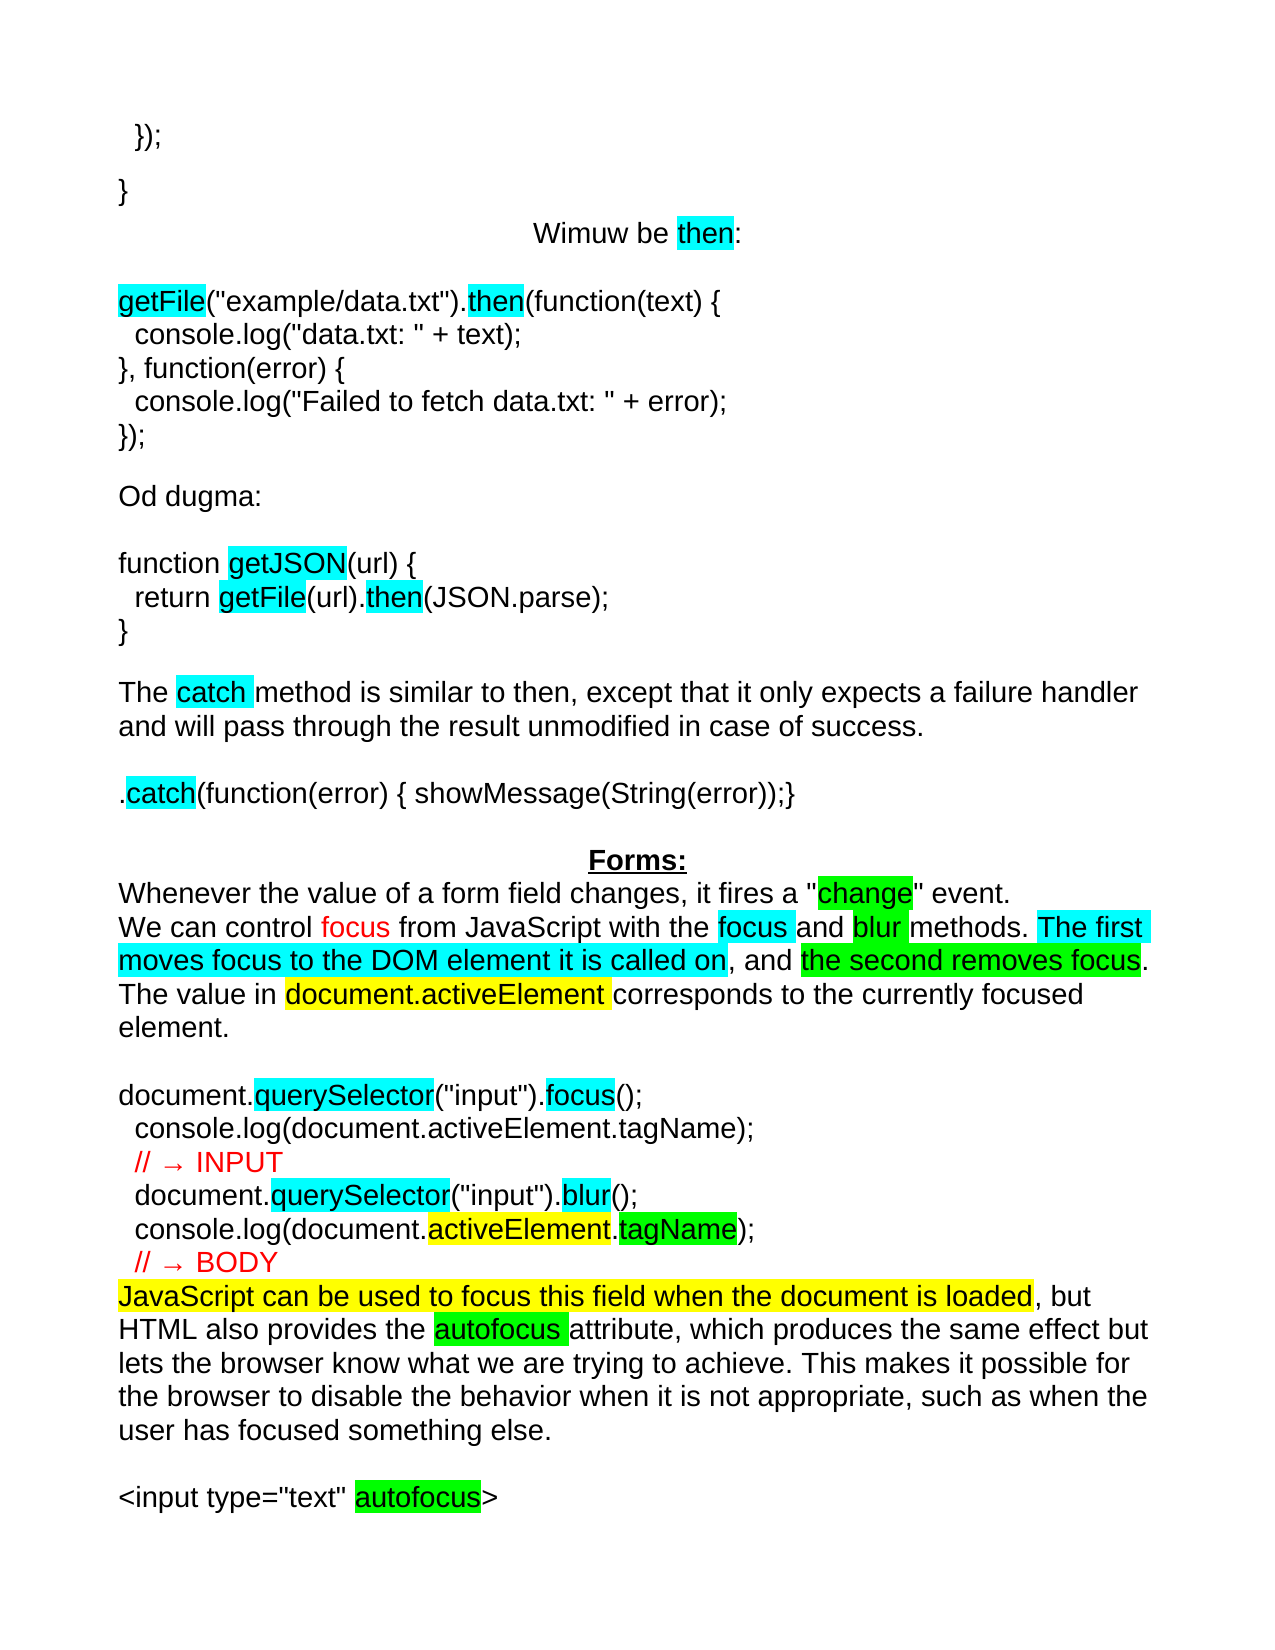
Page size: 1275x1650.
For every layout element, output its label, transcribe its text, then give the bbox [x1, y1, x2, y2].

text Wimuw be then: [118, 216, 1157, 250]
text document.querySelector("input").focus(); [118, 1077, 1157, 1111]
text <input type="text" autofocus> [118, 1480, 1157, 1513]
text We can control focus from JavaScript with the focus and blur methods. The first moves focus to the DOM element it is called on, and the second removes focus. [118, 910, 1157, 977]
text The value in document.activeElement corresponds to the currently focused element. [118, 977, 1157, 1044]
text .catch(function(error) { showMessage(String(error));} [118, 776, 1157, 809]
text // → INPUT [118, 1144, 1157, 1178]
text }); [118, 118, 1193, 152]
text function getJSON(url) { [118, 546, 1157, 580]
text }, function(error) { [118, 351, 1157, 384]
text }); [118, 418, 1157, 451]
text document.querySelector("input").blur(); [118, 1178, 1157, 1212]
text // → BODY [118, 1245, 1157, 1279]
text Whenever the value of a form field changes, it fires a "change" event. [118, 876, 1157, 910]
text JavaScript can be used to focus this field when the document is loaded, but HTML also provides the autofocus attribute, which produces the same effect but lets the browser know what we are trying to achieve. This makes it possible for the browser to disable the behavior when it is not appropriate, such as when the user has focused something else. [118, 1279, 1157, 1446]
text console.log(document.activeElement.tagName); [118, 1111, 1157, 1144]
text Forms: [118, 843, 1157, 876]
text } [118, 613, 1157, 647]
text getFile("example/data.txt").then(function(text) { [118, 283, 1157, 317]
text Od dugma: [118, 479, 1157, 513]
text return getFile(url).then(JSON.parse); [118, 580, 1157, 613]
text console.log("Failed to fetch data.txt: " + error); [118, 384, 1157, 418]
text The catch method is similar to then, except that it only expects a failure handler and will pass through the result unmodified in case of success. [118, 675, 1157, 742]
text } [118, 172, 1193, 206]
text console.log("data.txt: " + text); [118, 317, 1157, 351]
text console.log(document.activeElement.tagName); [118, 1212, 1157, 1245]
